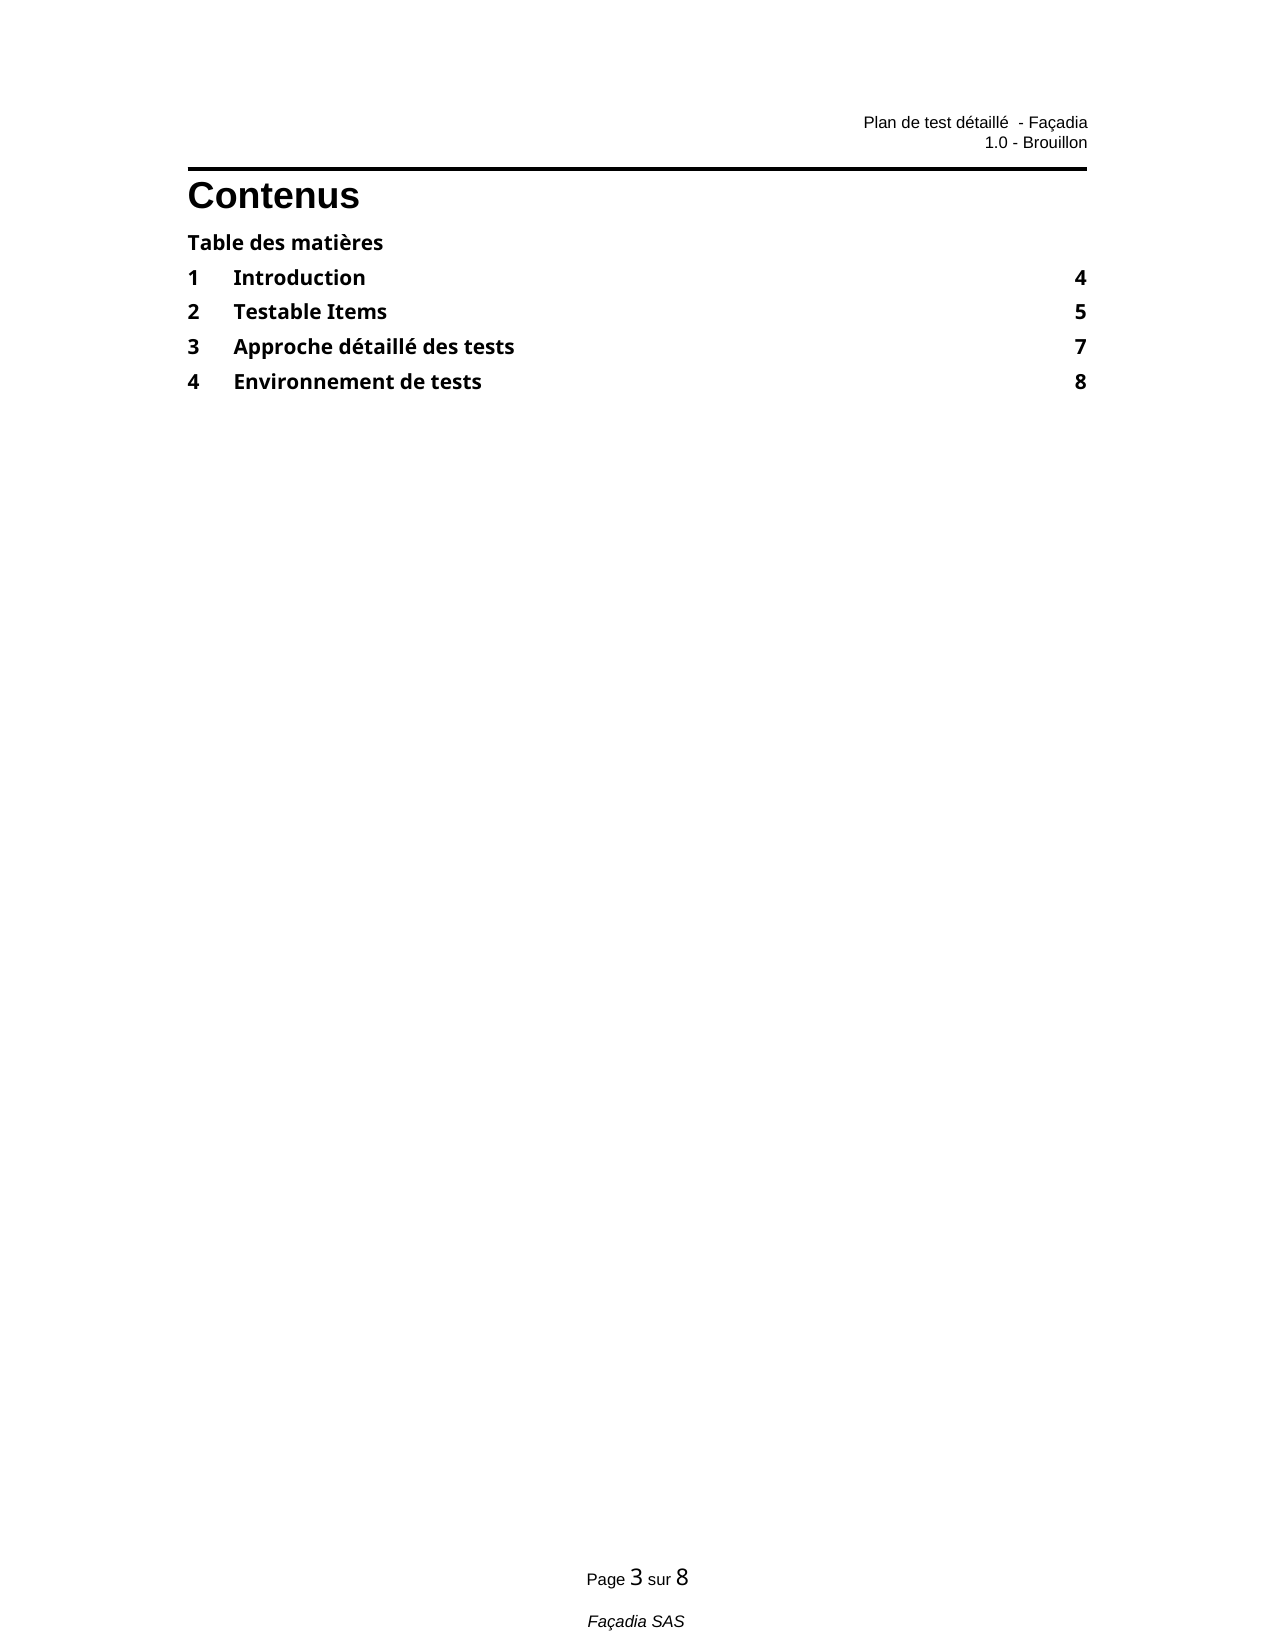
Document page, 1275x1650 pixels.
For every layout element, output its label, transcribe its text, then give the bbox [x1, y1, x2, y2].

text 1 Introduction 4 [187, 263, 1087, 291]
text Table des matières [187, 228, 1087, 257]
text 4 Environnement de tests 8 [187, 367, 1087, 395]
text 2 Testable Items 5 [187, 297, 1087, 326]
text 3 Approche détaillé des tests 7 [187, 332, 1087, 361]
text Contenus [187, 168, 1087, 216]
